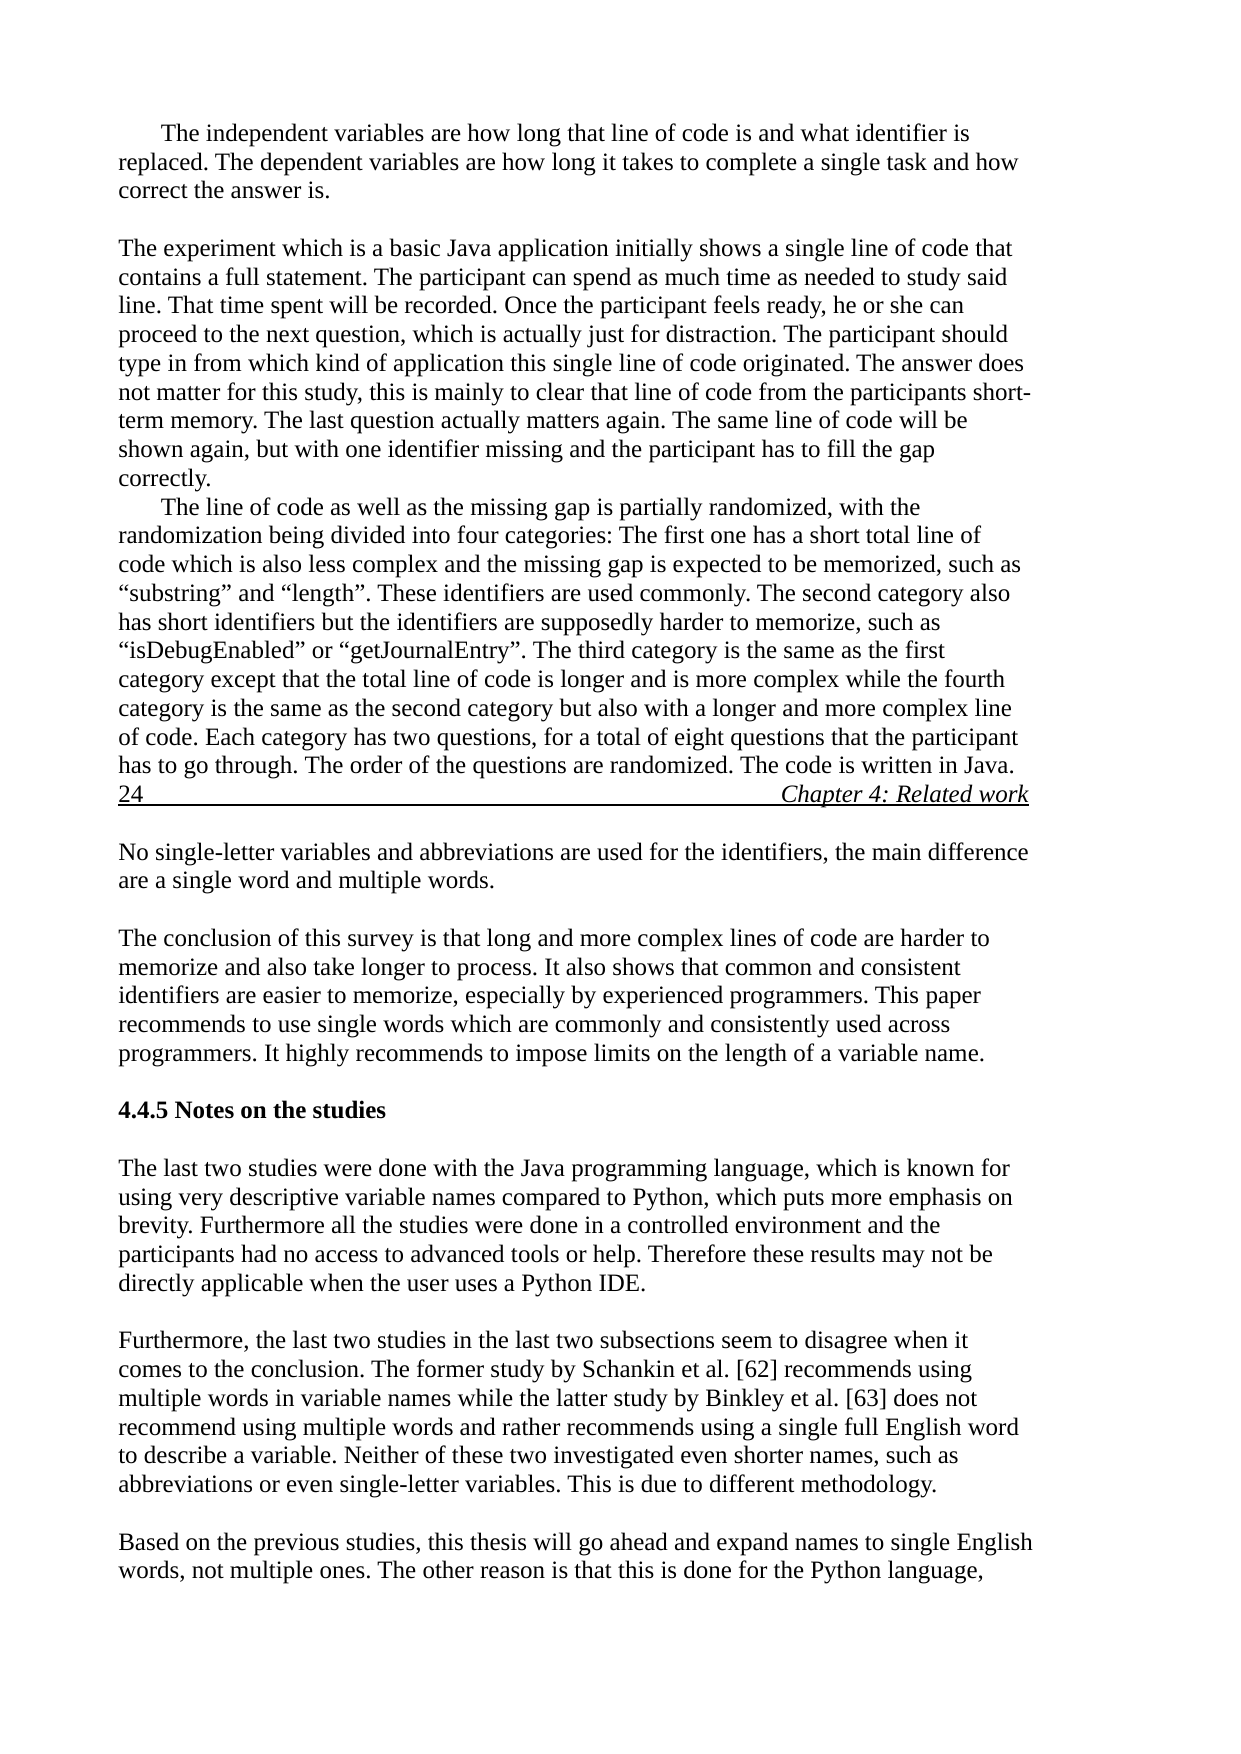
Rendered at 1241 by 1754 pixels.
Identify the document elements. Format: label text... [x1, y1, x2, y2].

text Based on the previous studies, this thesis will go ahead and expand names to single English words, not multiple ones. The other reason is that this is done for the Python language, [118, 1527, 1033, 1584]
text Furthermore, the last two studies in the last two subsections seem to disagree when it comes to the conclusion. The former study by Schankin et al. [62] recommends using multiple words in variable names while the latter study by Binkley et al. [63] does not recommend using multiple words and rather recommends using a single full English word to describe a variable. Neither of these two investigated even shorter names, such as abbreviations or even single-letter variables. This is due to different methodology. [118, 1326, 1033, 1498]
text 4.4.5 Notes on the studies [118, 1096, 1033, 1124]
text The conclusion of this survey is that long and more complex lines of code are harder to memorize and also take longer to process. It also shows that common and consistent identifiers are easier to memorize, especially by experienced programmers. This paper recommends to use single words which are commonly and consistently used across programmers. It highly recommends to impose limits on the length of a variable name. [118, 923, 1033, 1067]
text The line of code as well as the missing gap is partially randomized, with the randomization being divided into four categories: The first one has a short total line of code which is also less complex and the missing gap is expected to be memorized, such as “substring” and “length”. These identifiers are used commonly. The second category also has short identifiers but the identifiers are supposedly harder to memorize, such as “isDebugEnabled” or “getJournalEntry”. The third category is the same as the first category except that the total line of code is longer and is more complex while the fourth category is the same as the second category but also with a longer and more complex line of code. Each category has two questions, for a total of eight questions that the participant has to go through. The order of the questions are randomized. The code is written in Java. [118, 492, 1033, 779]
text The independent variables are how long that line of code is and what identifier is replaced. The dependent variables are how long it takes to complete a single task and how correct the answer is. [118, 118, 1033, 204]
text 24 Chapter 4: Related work [118, 779, 1033, 808]
text No single-letter variables and abbreviations are used for the identifiers, the main difference are a single word and multiple words. [118, 837, 1033, 894]
text The last two studies were done with the Java programming language, which is known for using very descriptive variable names compared to Python, which puts more emphasis on brevity. Furthermore all the studies were done in a controlled environment and the participants had no access to advanced tools or help. Therefore these results may not be directly applicable when the user uses a Python IDE. [118, 1153, 1033, 1297]
text The experiment which is a basic Java application initially shows a single line of code that contains a full statement. The participant can spend as much time as needed to study said line. That time spent will be recorded. Once the participant feels ready, he or she can proceed to the next question, which is actually just for distraction. The participant should type in from which kind of application this single line of code originated. The answer does not matter for this study, this is mainly to clear that line of code from the participants short-term memory. The last question actually matters again. The same line of code will be shown again, but with one identifier missing and the participant has to fill the gap correctly. [118, 233, 1033, 492]
